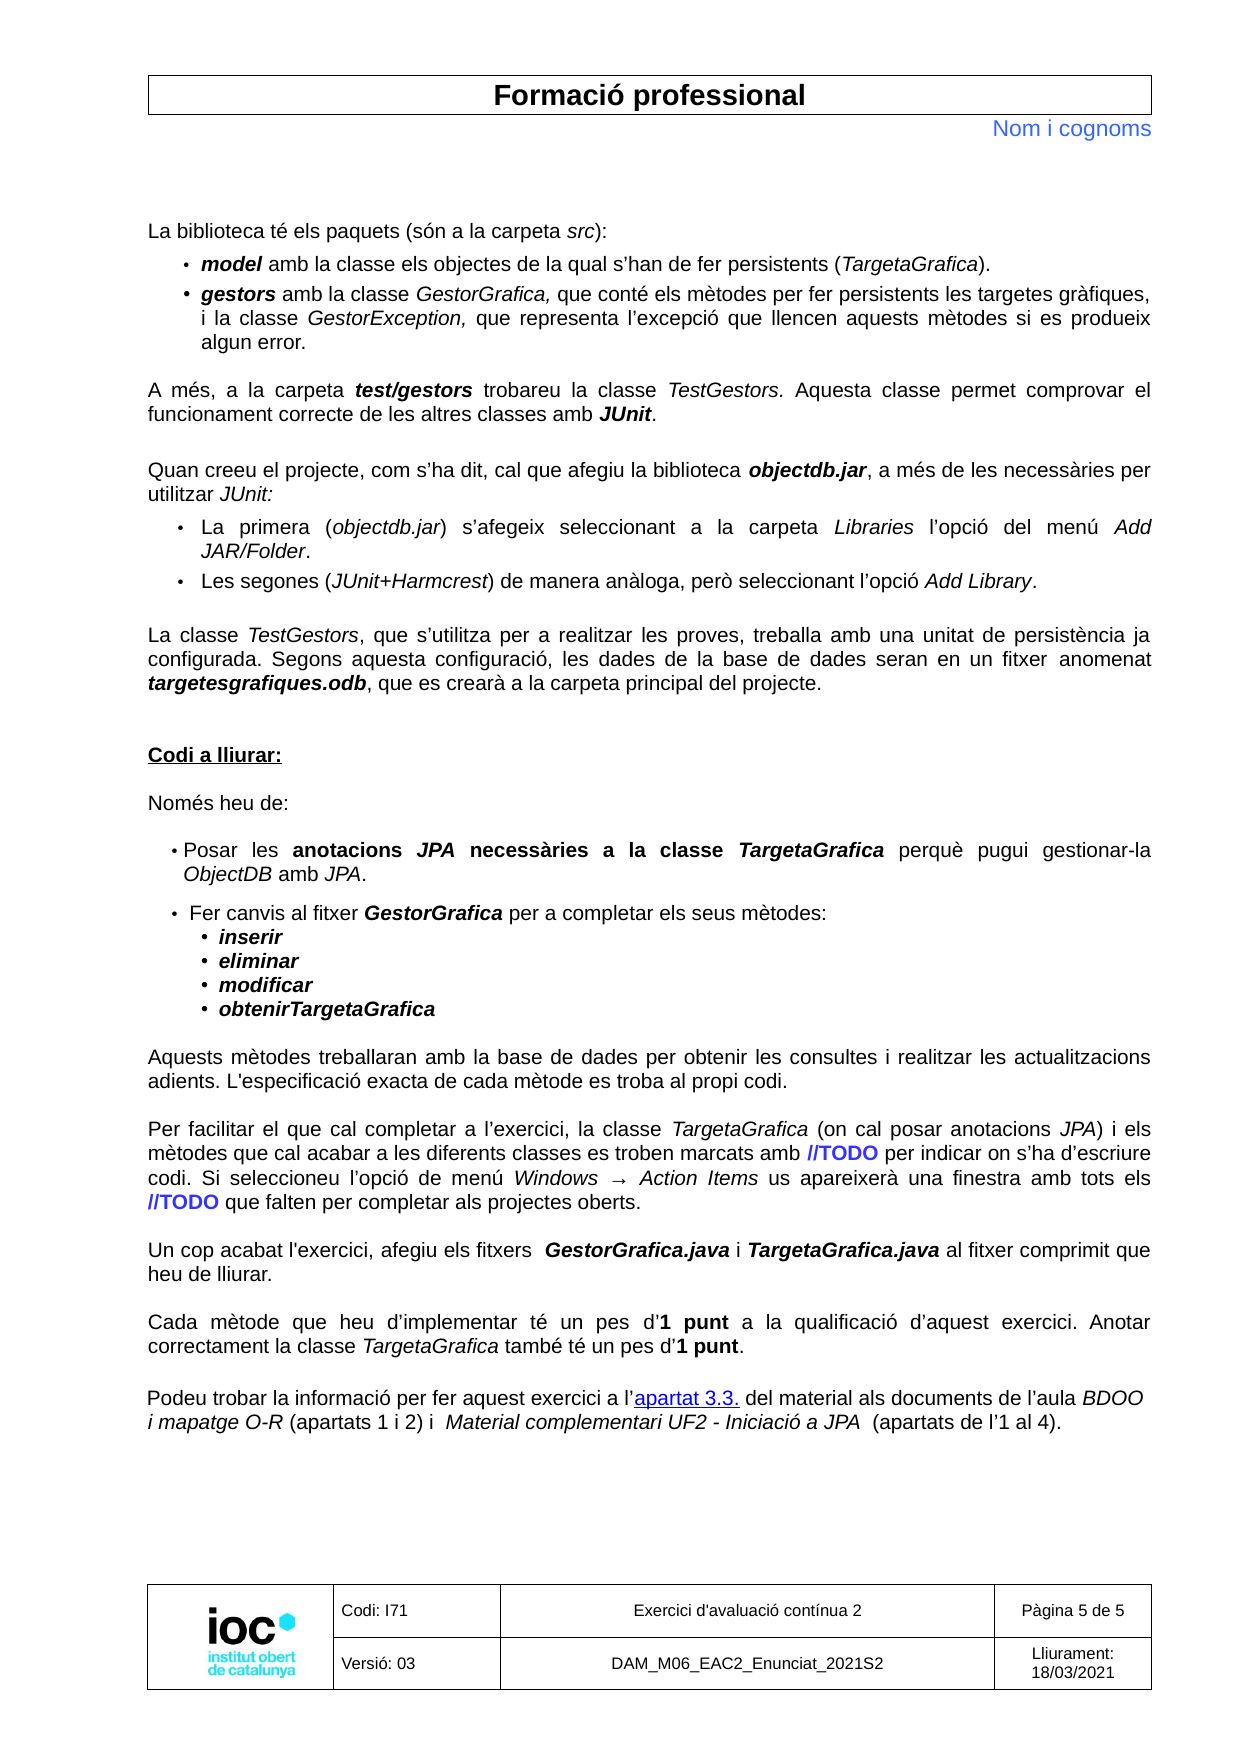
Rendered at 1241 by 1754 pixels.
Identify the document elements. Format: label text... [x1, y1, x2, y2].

text Per facilitar el que cal completar a l’exercici, la classe TargetaGrafica (on cal posar anotacions JPA) i els mètodes que cal acabar a les diferents classes es troben marcats amb //TODO per indicar on s’ha d’escriure codi. Si seleccioneu l’opció de menú Windows → Action Items us apareixerà una finestra amb tots els //TODO que falten per completar als projectes oberts. [148, 1117, 1151, 1214]
list inserir [201, 924, 1151, 949]
text Un cop acabat l'exercici, afegiu els fitxers GestorGrafica.java i TargetaGrafica.java al fitxer comprimit que heu de lliurar. [148, 1238, 1151, 1286]
list La primera (objectdb.jar) s’afegeix seleccionant a la carpeta Libraries l’opció del menú Add JAR/Folder. [177, 515, 1151, 563]
picture [195, 1593, 309, 1689]
list model amb la classe els objectes de la qual s’han de fer persistents (TargetaGrafica). [183, 252, 1151, 276]
text A més, a la carpeta test/gestors trobareu la classe TestGestors. Aquesta classe permet comprovar el funcionament correcte de les altres classes amb JUnit. [148, 377, 1151, 425]
list gestors amb la classe GestorGrafica, que conté els mètodes per fer persistents les targetes gràfiques, i la classe GestorException, que representa l’excepció que llencen aquests mètodes si es produeix algun error. [183, 282, 1151, 353]
list modificar [201, 973, 1151, 997]
list Fer canvis al fitxer GestorGrafica per a completar els seus mètodes: [171, 901, 1151, 924]
text Només heu de: [148, 790, 1151, 814]
list Les segones (JUnit+Harmcrest) de manera anàloga, però seleccionant l’opció Add Library. [177, 569, 1151, 593]
list eliminar [201, 949, 1151, 973]
list obtenirTargetaGrafica [201, 997, 1151, 1021]
text Quan creeu el projecte, com s’ha dit, cal que afegiu la biblioteca objectdb.jar, a més de les necessàries per utilitzar JUnit: [148, 458, 1151, 506]
text La biblioteca té els paquets (són a la carpeta src): [148, 219, 1151, 243]
text Aquests mètodes treballaran amb la base de dades per obtenir les consultes i realitzar les actualitzacions adients. L'especificació exacta de cada mètode es troba al propi codi. [148, 1045, 1151, 1093]
text Codi a lliurar: [148, 742, 1151, 766]
list Posar les anotacions JPA necessàries a la classe TargetaGrafica perquè pugui gestionar-la ObjectDB amb JPA. [171, 838, 1151, 886]
text Cada mètode que heu d’implementar té un pes d’1 punt a la qualificació d’aquest exercici. Anotar correctament la classe TargetaGrafica també té un pes d’1 punt. [148, 1309, 1151, 1357]
text La classe TestGestors, que s’utilitza per a realitzar les proves, treballa amb una unitat de persistència ja configurada. Segons aquesta configuració, les dades de la base de dades seran en un fitxer anomenat targetesgrafiques.odb, que es crearà a la carpeta principal del projecte. [148, 623, 1151, 694]
text Podeu trobar la informació per fer aquest exercici a l’apartat 3.3. del material als documents de l’aula BDOO i mapatge O-R (apartats 1 i 2) i Material complementari UF2 - Iniciació a JPA (apartats de l’1 al 4). [147, 1386, 1151, 1434]
